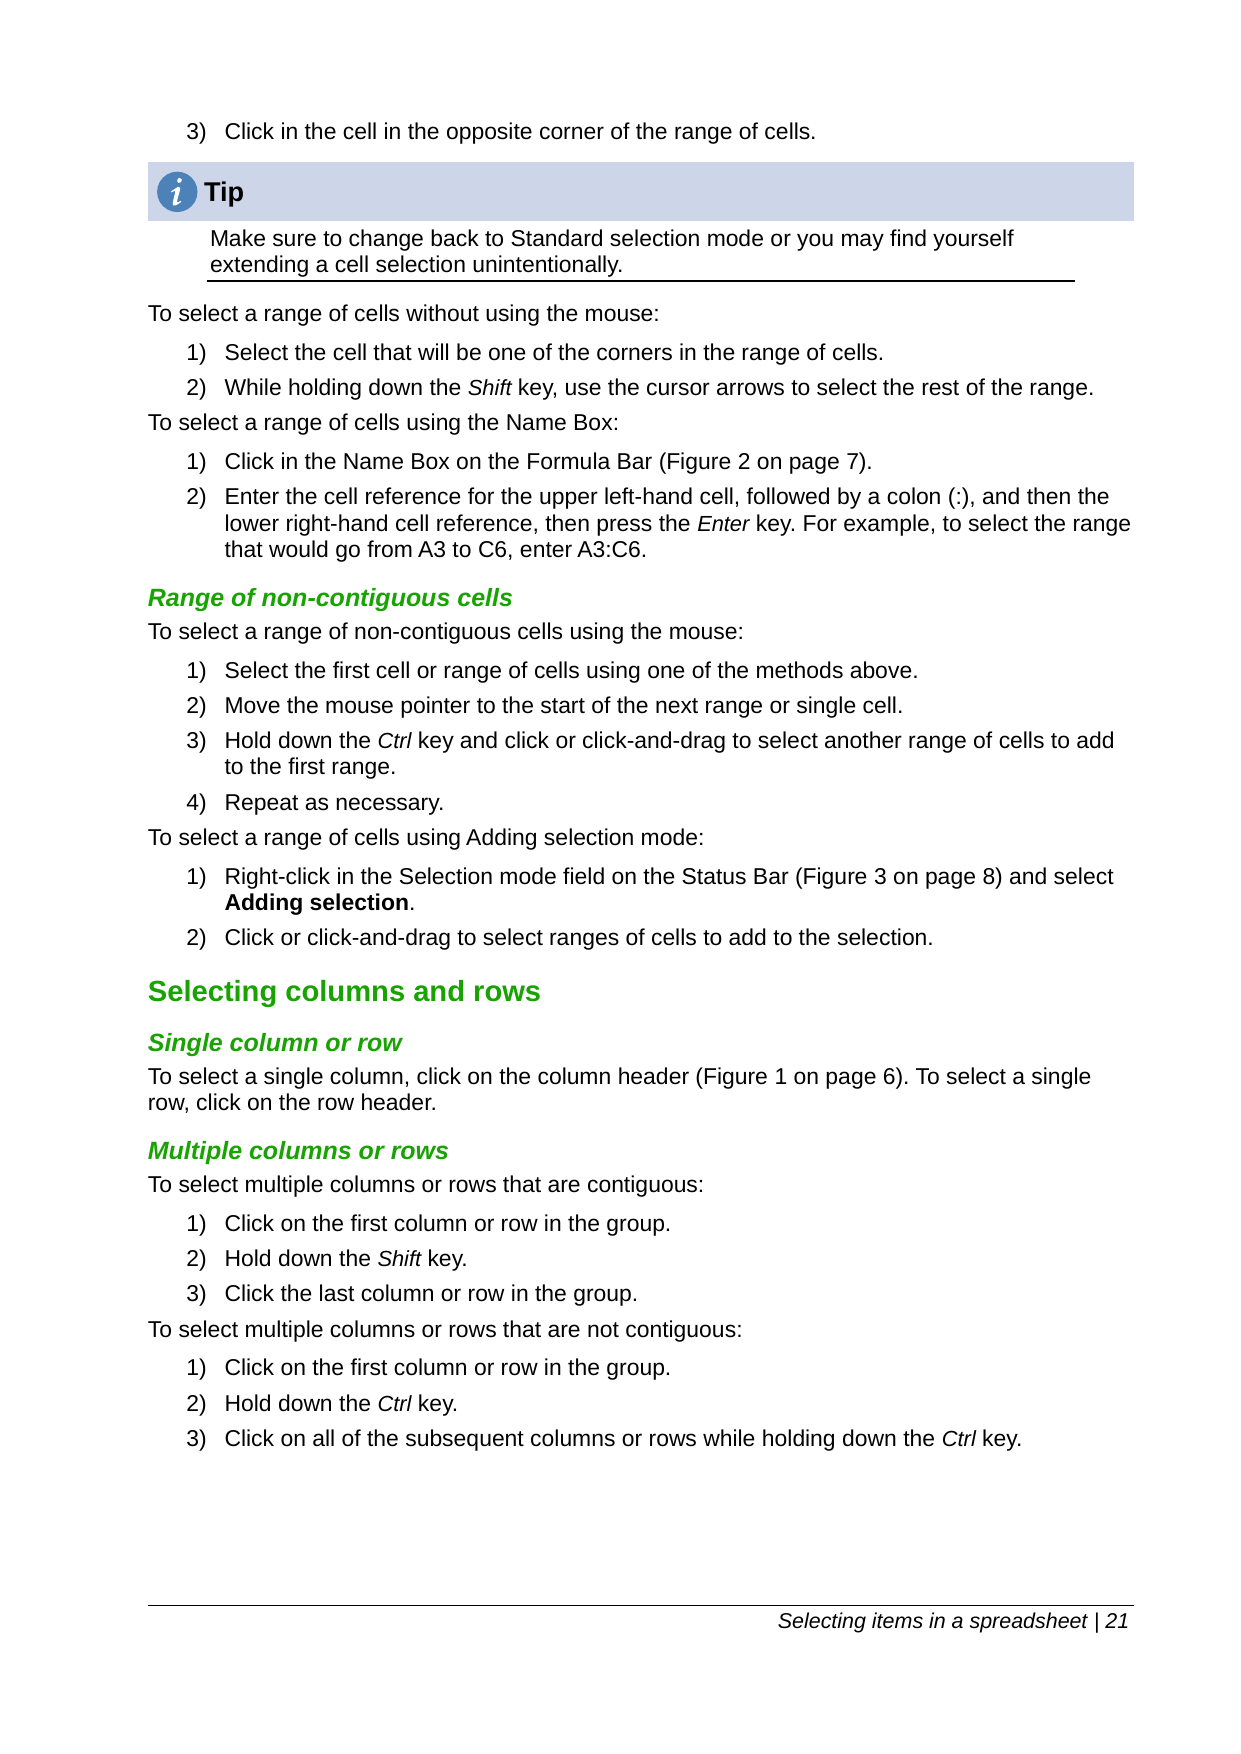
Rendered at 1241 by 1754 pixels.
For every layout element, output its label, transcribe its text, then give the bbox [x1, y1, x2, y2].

subtitle Range of non-contiguous cells [148, 583, 1134, 612]
list Enter the cell reference for the upper left-hand cell, followed by a colon (:), and then the lower right-hand cell reference, then press the Enter key. For example, to select the range that would go from A3 to C6, enter A3:C6. [207, 483, 1134, 562]
list Select the first cell or range of cells using one of the methods above. [207, 657, 1134, 683]
list Click the last column or row in the group. [207, 1280, 1134, 1307]
list Click on the first column or row in the group. [207, 1210, 1134, 1236]
list Repeat as necessary. [207, 788, 1134, 815]
list To select a range of cells without using the mouse: [148, 300, 1134, 326]
subtitle Selecting columns and rows [148, 974, 1134, 1008]
list Hold down the Shift key. [207, 1245, 1134, 1271]
text To select a range of cells using Adding selection mode: [148, 824, 1134, 850]
list Hold down the Ctrl key and click or click-and-drag to select another range of cells to add to the first range. [207, 727, 1134, 780]
list To select multiple columns or rows that are not contiguous: [148, 1316, 1134, 1342]
subtitle Single column or row [148, 1028, 1134, 1057]
subtitle Multiple columns or rows [148, 1136, 1134, 1165]
list Click on the first column or row in the group. [207, 1354, 1134, 1381]
text To select a range of non-contiguous cells using the mouse: [148, 618, 1134, 644]
list Click in the cell in the opposite corner of the range of cells. [207, 118, 1134, 144]
list Move the mouse pointer to the start of the next range or single cell. [207, 692, 1134, 718]
list To select multiple columns or rows that are contiguous: [148, 1171, 1134, 1197]
list Click on all of the subsequent columns or rows while holding down the Ctrl key. [207, 1425, 1134, 1451]
list Right-click in the Selection mode field on the Status Bar (Figure 3 on page 8) and select Adding selection. [207, 863, 1134, 915]
list Click or click-and-drag to select ranges of cells to add to the selection. [207, 924, 1134, 951]
list Click in the Name Box on the Formula Bar (Figure 2 on page 7). [207, 448, 1134, 474]
text Make sure to change back to Standard selection mode or you may find yourself extending a cell selection unintentionally. [207, 221, 1075, 280]
list Hold down the Ctrl key. [207, 1389, 1134, 1416]
list Select the cell that will be one of the corners in the range of cells. [207, 339, 1134, 365]
subtitle Tip [148, 162, 1134, 221]
text To select a single column, click on the column header (Figure 1 on page 6). To select a single row, click on the row header. [148, 1063, 1134, 1116]
list While holding down the Shift key, use the cursor arrows to select the rest of the range. [207, 374, 1134, 400]
text To select a range of cells using the Name Box: [148, 409, 1134, 436]
